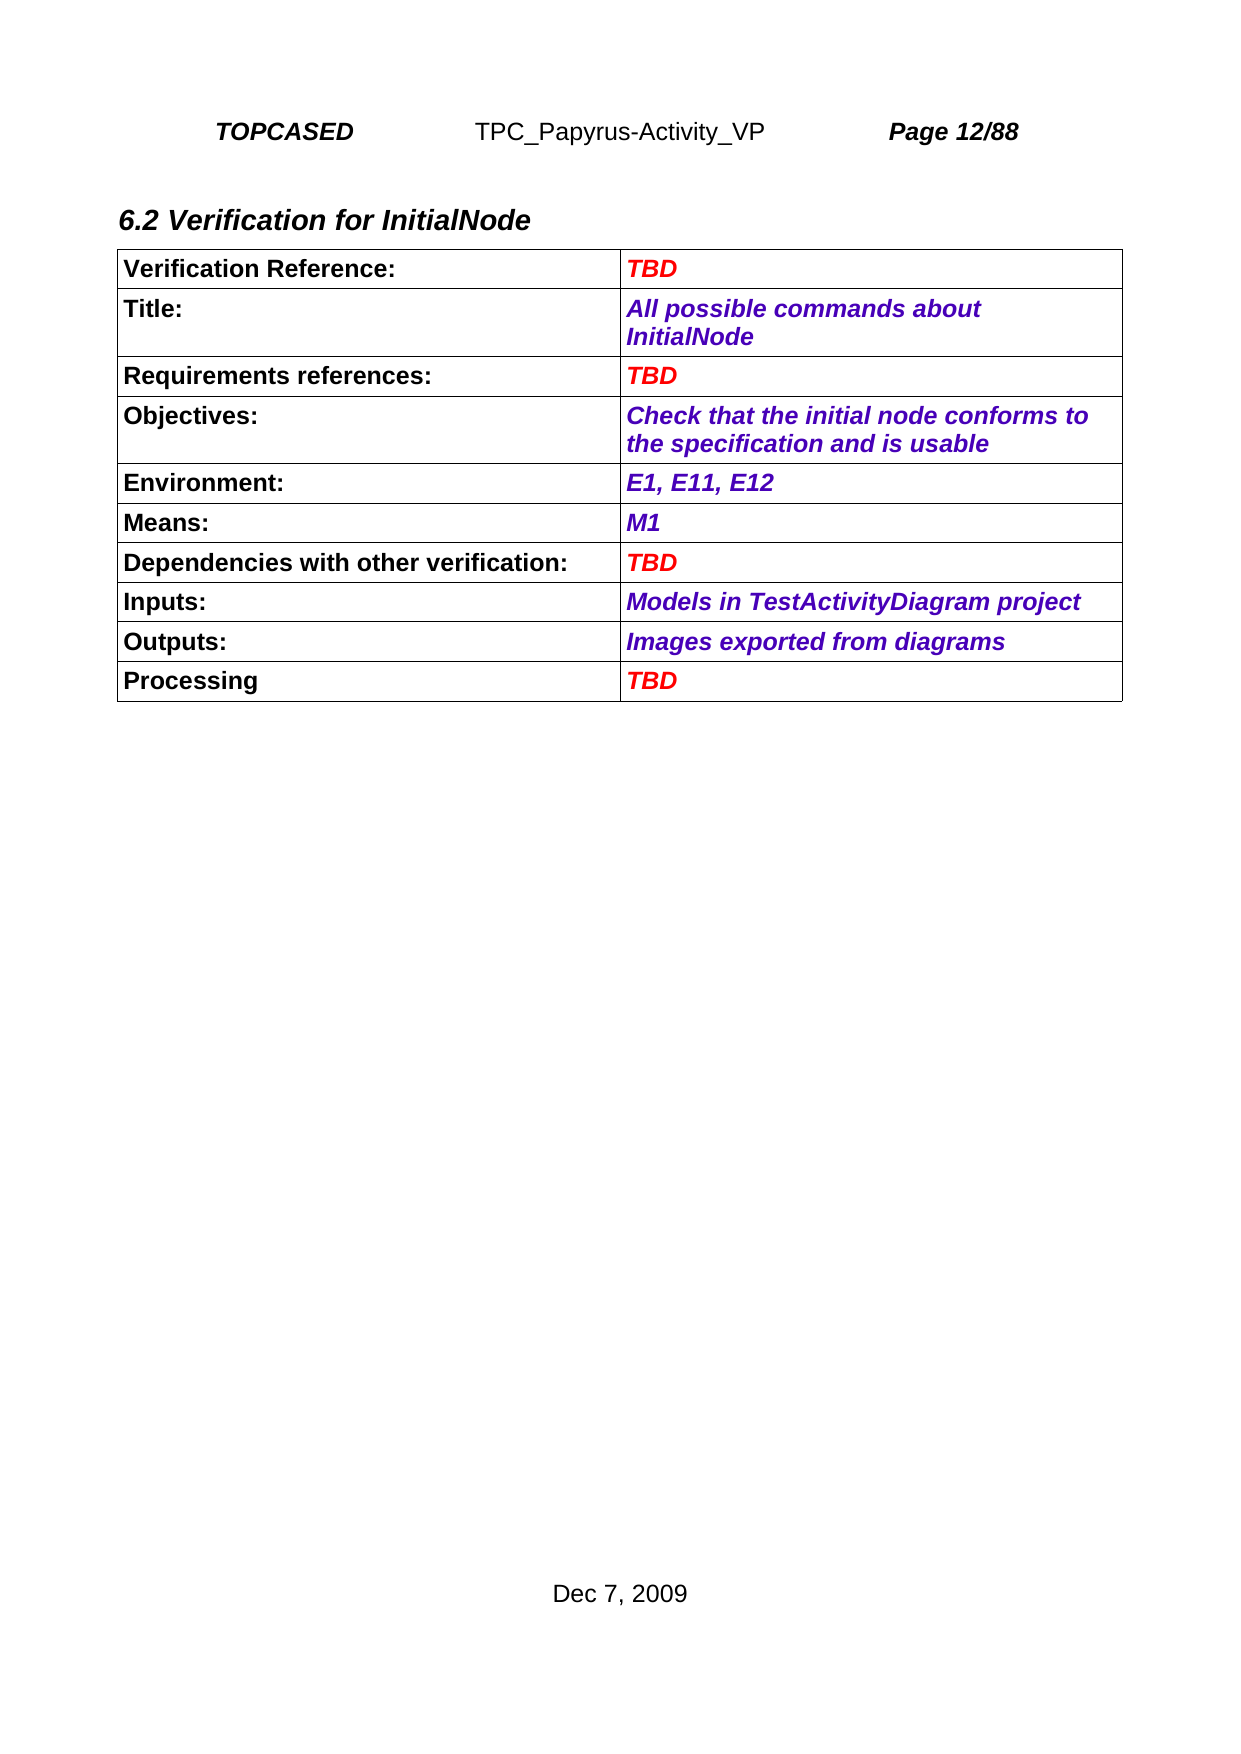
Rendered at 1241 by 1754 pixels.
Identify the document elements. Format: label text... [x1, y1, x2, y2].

table_cell TBD [621, 543, 1122, 582]
table_cell Dependencies with other verification: [118, 543, 620, 582]
table_cell Inputs: [118, 583, 620, 621]
subtitle Verification for InitialNode [118, 204, 1122, 236]
table_cell Processing [118, 662, 620, 701]
table_cell Requirements references: [118, 357, 620, 396]
table_cell Outputs: [118, 622, 620, 661]
table_cell Images exported from diagrams [621, 622, 1122, 661]
table_header Verification Reference: [118, 250, 620, 288]
table_cell E1, E11, E12 [621, 464, 1122, 503]
table_cell TBD [621, 357, 1122, 396]
table_header TBD [621, 250, 1122, 288]
table_cell Check that the initial node conforms to the specification and is usable [621, 397, 1122, 463]
table_cell Models in TestActivityDiagram project [621, 583, 1122, 621]
table_cell M1 [621, 504, 1122, 542]
table_cell Environment: [118, 464, 620, 503]
table_cell Objectives: [118, 397, 620, 463]
table_cell All possible commands about InitialNode [621, 289, 1122, 356]
table_cell Title: [118, 289, 620, 356]
table_cell TBD [621, 662, 1122, 701]
table_cell Means: [118, 504, 620, 542]
